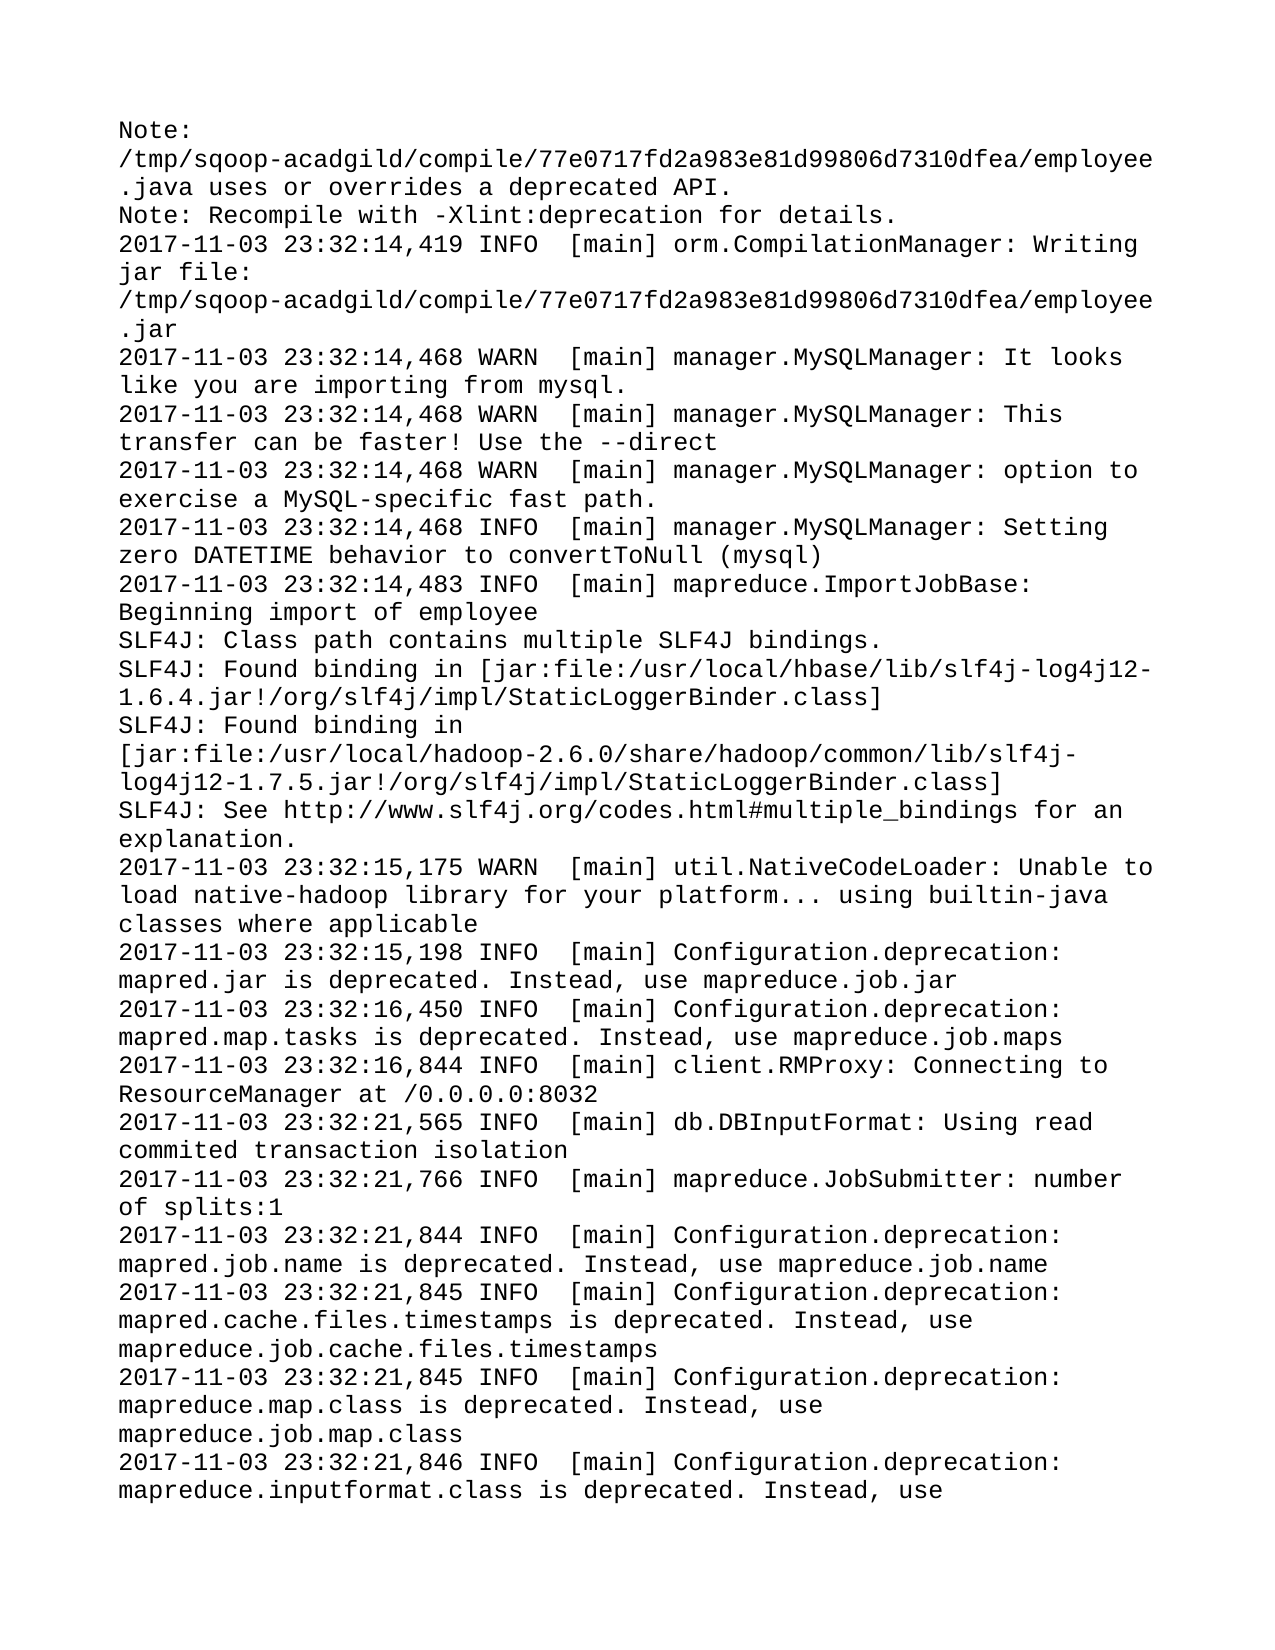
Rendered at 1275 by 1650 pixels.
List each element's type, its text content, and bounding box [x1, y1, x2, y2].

text SLF4J: Found binding in [jar:file:/usr/local/hadoop-2.6.0/share/hadoop/common/lib/slf4j-log4j12-1.7.5.jar!/org/slf4j/impl/StaticLoggerBinder.class] [118, 713, 1157, 798]
text Note: Recompile with -Xlint:deprecation for details. [118, 203, 1157, 231]
text SLF4J: See http://www.slf4j.org/codes.html#multiple_bindings for an explanation. [118, 798, 1157, 855]
text 2017-11-03 23:32:21,565 INFO [main] db.DBInputFormat: Using read commited transaction isolation [118, 1110, 1157, 1166]
text 2017-11-03 23:32:21,845 INFO [main] Configuration.deprecation: mapreduce.map.class is deprecated. Instead, use mapreduce.job.map.class [118, 1365, 1157, 1450]
text 2017-11-03 23:32:21,766 INFO [main] mapreduce.JobSubmitter: number of splits:1 [118, 1166, 1157, 1223]
text 2017-11-03 23:32:14,483 INFO [main] mapreduce.ImportJobBase: Beginning import of employee [118, 571, 1157, 628]
text 2017-11-03 23:32:21,845 INFO [main] Configuration.deprecation: mapred.cache.files.timestamps is deprecated. Instead, use mapreduce.job.cache.files.timestamps [118, 1280, 1157, 1365]
text SLF4J: Class path contains multiple SLF4J bindings. [118, 628, 1157, 656]
text SLF4J: Found binding in [jar:file:/usr/local/hbase/lib/slf4j-log4j12-1.6.4.jar!/org/slf4j/impl/StaticLoggerBinder.class] [118, 656, 1157, 713]
text 2017-11-03 23:32:21,846 INFO [main] Configuration.deprecation: mapreduce.inputformat.class is deprecated. Instead, use [118, 1450, 1157, 1506]
text 2017-11-03 23:32:16,844 INFO [main] client.RMProxy: Connecting to ResourceManager at /0.0.0.0:8032 [118, 1053, 1157, 1110]
text 2017-11-03 23:32:14,468 INFO [main] manager.MySQLManager: Setting zero DATETIME behavior to convertToNull (mysql) [118, 515, 1157, 571]
text 2017-11-03 23:32:15,175 WARN [main] util.NativeCodeLoader: Unable to load native-hadoop library for your platform... using builtin-java classes where applicable [118, 855, 1157, 940]
text 2017-11-03 23:32:14,468 WARN [main] manager.MySQLManager: It looks like you are importing from mysql. [118, 345, 1157, 401]
text 2017-11-03 23:32:14,468 WARN [main] manager.MySQLManager: This transfer can be faster! Use the --direct [118, 401, 1157, 458]
text Note: /tmp/sqoop-acadgild/compile/77e0717fd2a983e81d99806d7310dfea/employee.java uses or overrides a deprecated API. [118, 118, 1157, 203]
text 2017-11-03 23:32:16,450 INFO [main] Configuration.deprecation: mapred.map.tasks is deprecated. Instead, use mapreduce.job.maps [118, 996, 1157, 1053]
text 2017-11-03 23:32:15,198 INFO [main] Configuration.deprecation: mapred.jar is deprecated. Instead, use mapreduce.job.jar [118, 940, 1157, 996]
text 2017-11-03 23:32:14,419 INFO [main] orm.CompilationManager: Writing jar file: /tmp/sqoop-acadgild/compile/77e0717fd2a983e81d99806d7310dfea/employee.jar [118, 231, 1157, 345]
text 2017-11-03 23:32:14,468 WARN [main] manager.MySQLManager: option to exercise a MySQL-specific fast path. [118, 458, 1157, 515]
text 2017-11-03 23:32:21,844 INFO [main] Configuration.deprecation: mapred.job.name is deprecated. Instead, use mapreduce.job.name [118, 1223, 1157, 1280]
